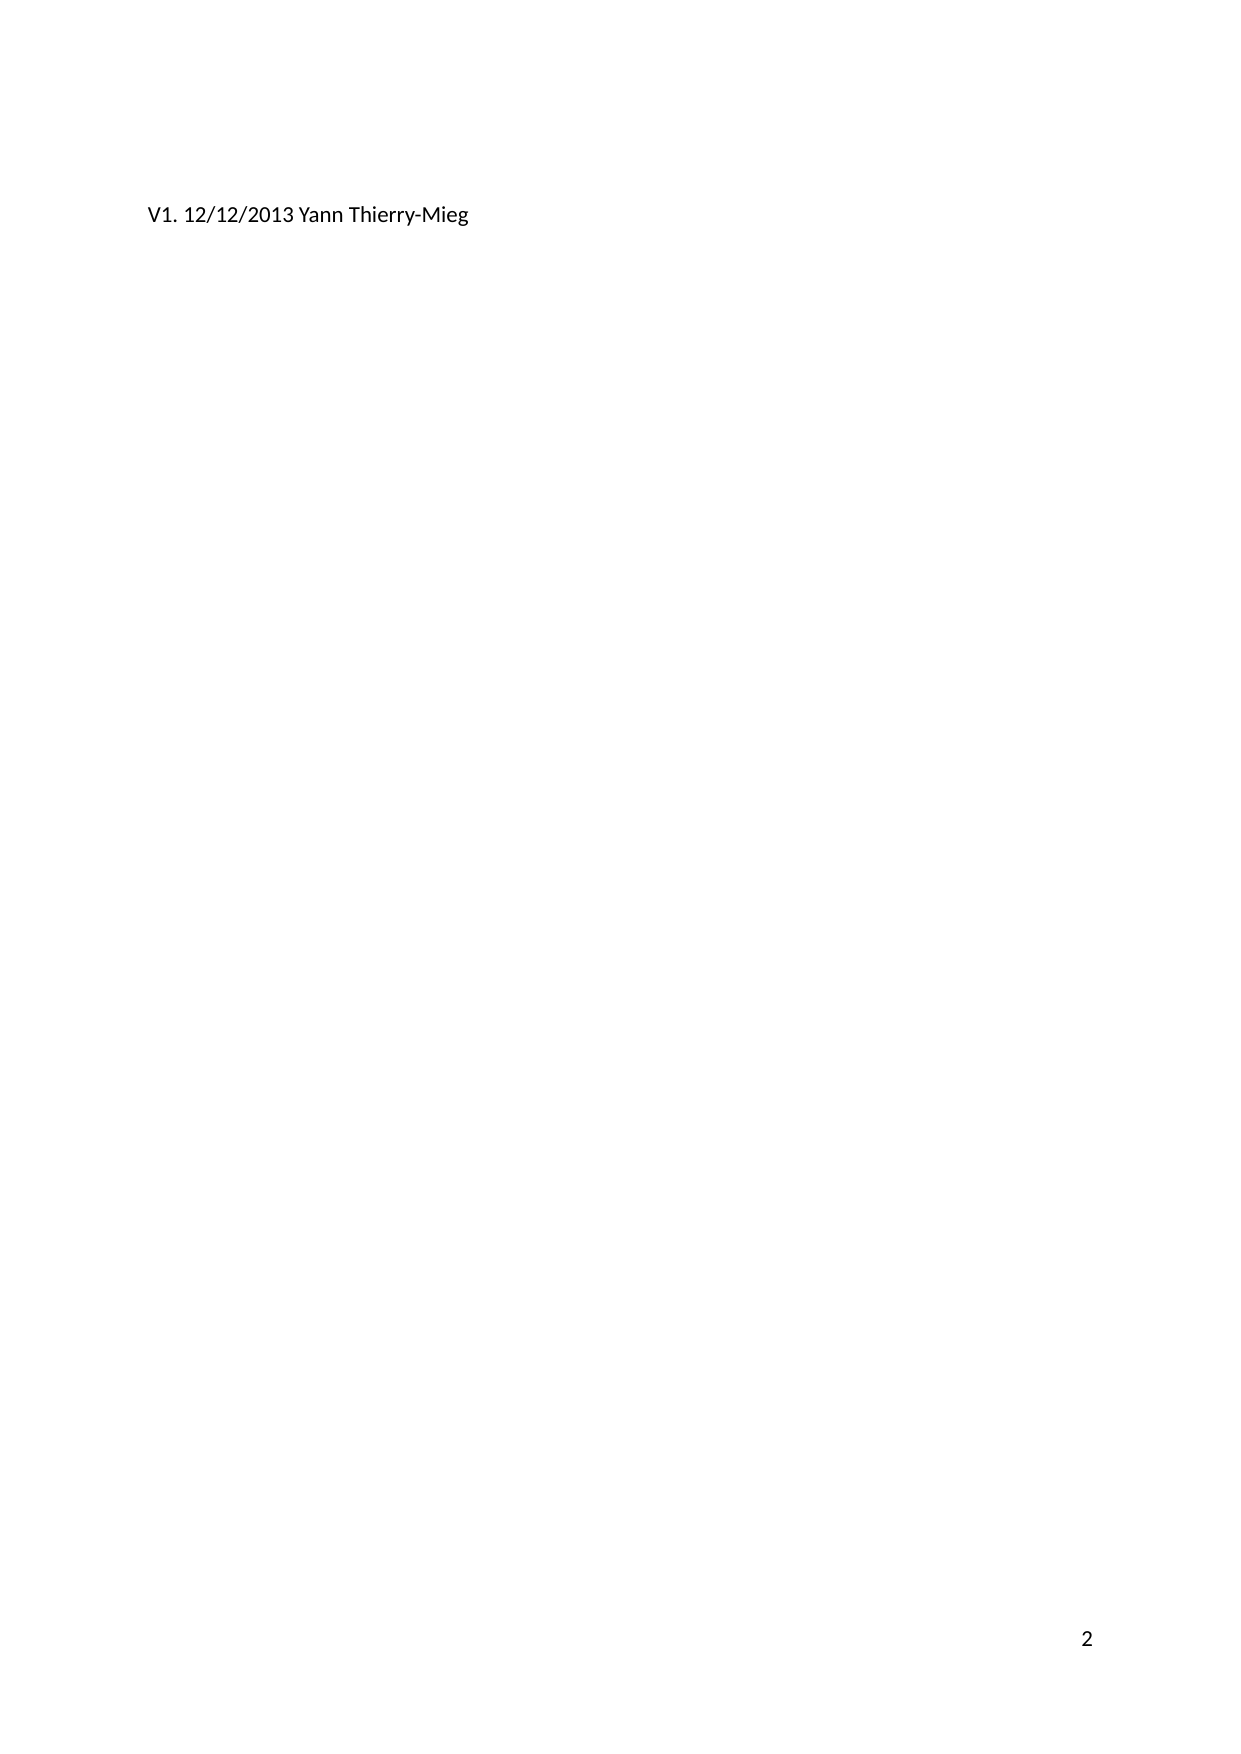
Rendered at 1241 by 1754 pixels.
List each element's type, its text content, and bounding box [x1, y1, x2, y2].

text V1. 12/12/2013 Yann Thierry-Mieg [148, 201, 1093, 229]
